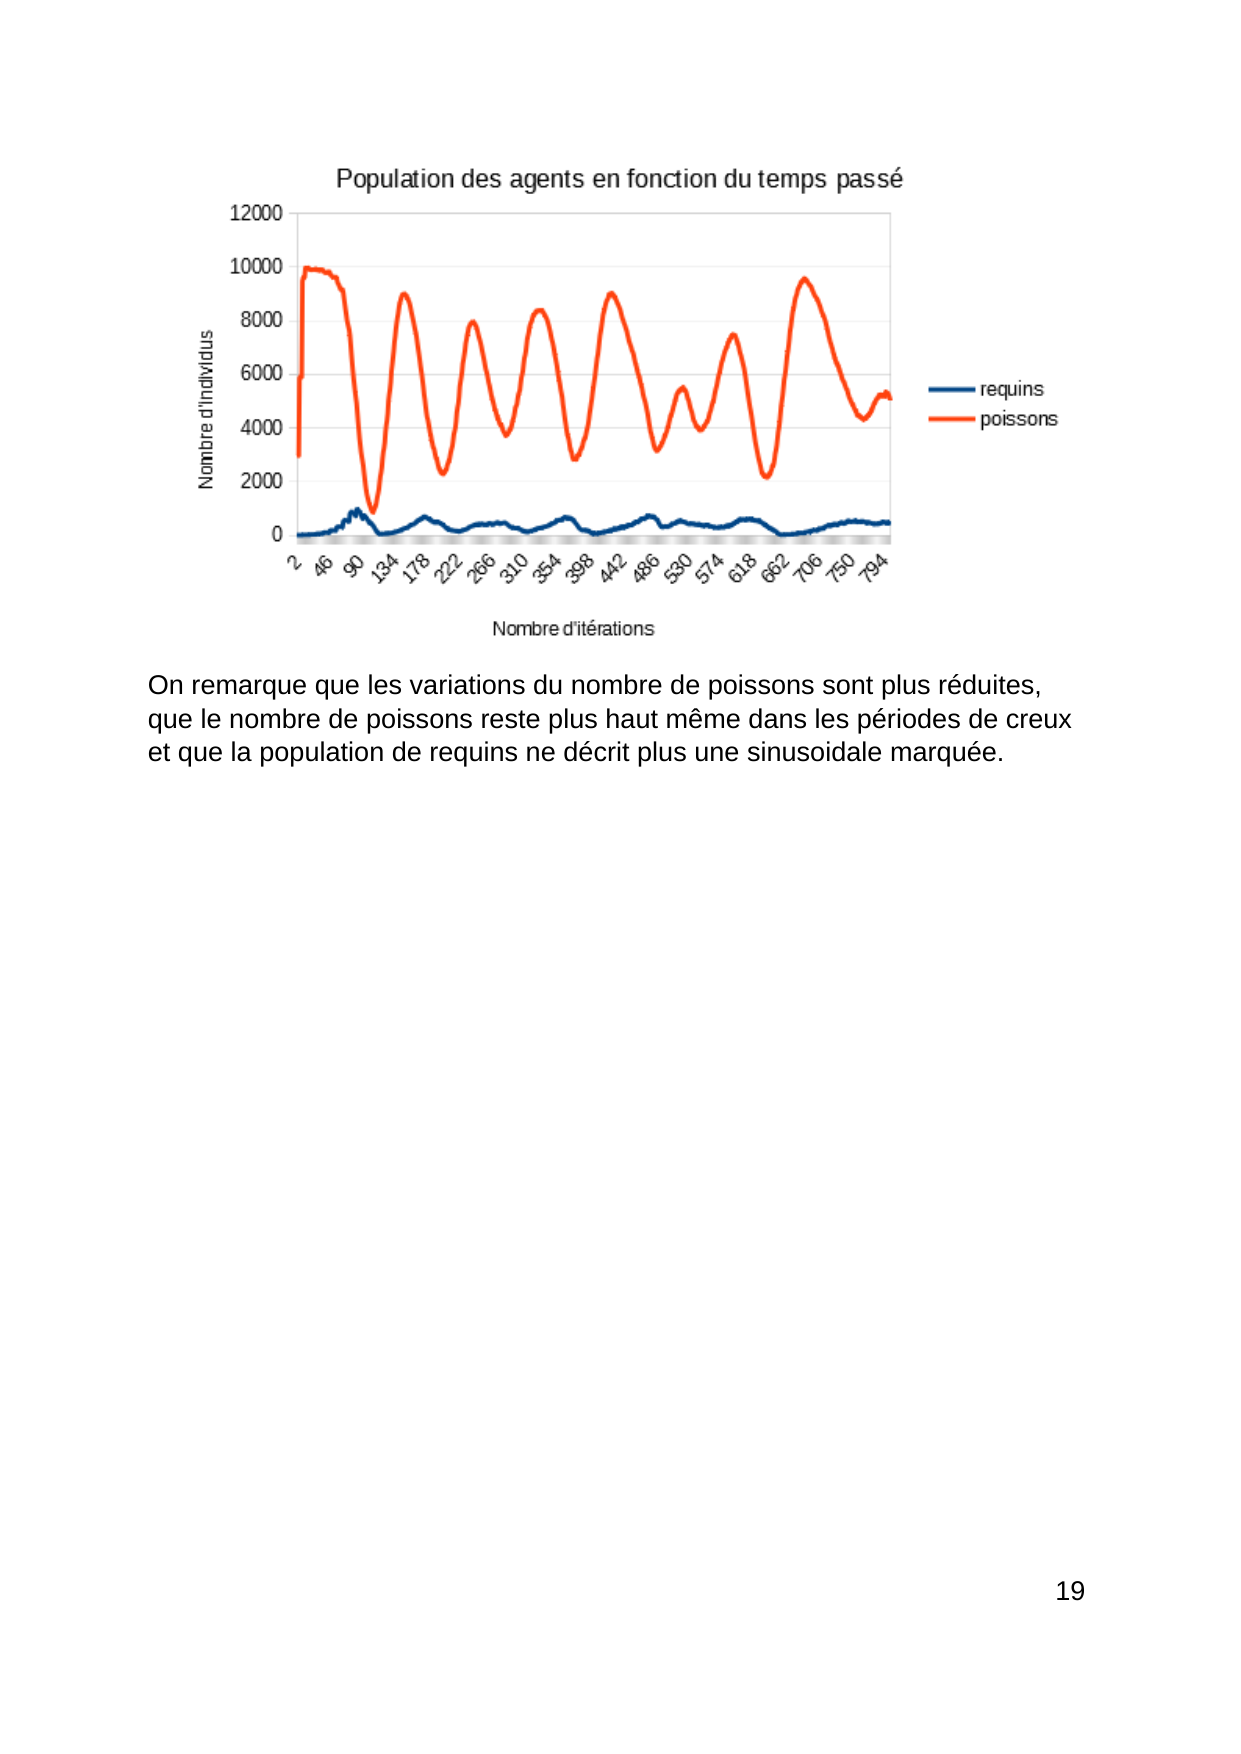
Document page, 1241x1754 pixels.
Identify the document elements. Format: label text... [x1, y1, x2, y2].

picture [172, 147, 1068, 667]
text On remarque que les variations du nombre de poissons sont plus réduites, que le nombre de poissons reste plus haut même dans les périodes de creux et que la population de requins ne décrit plus une sinusoidale marquée. [148, 148, 1093, 768]
